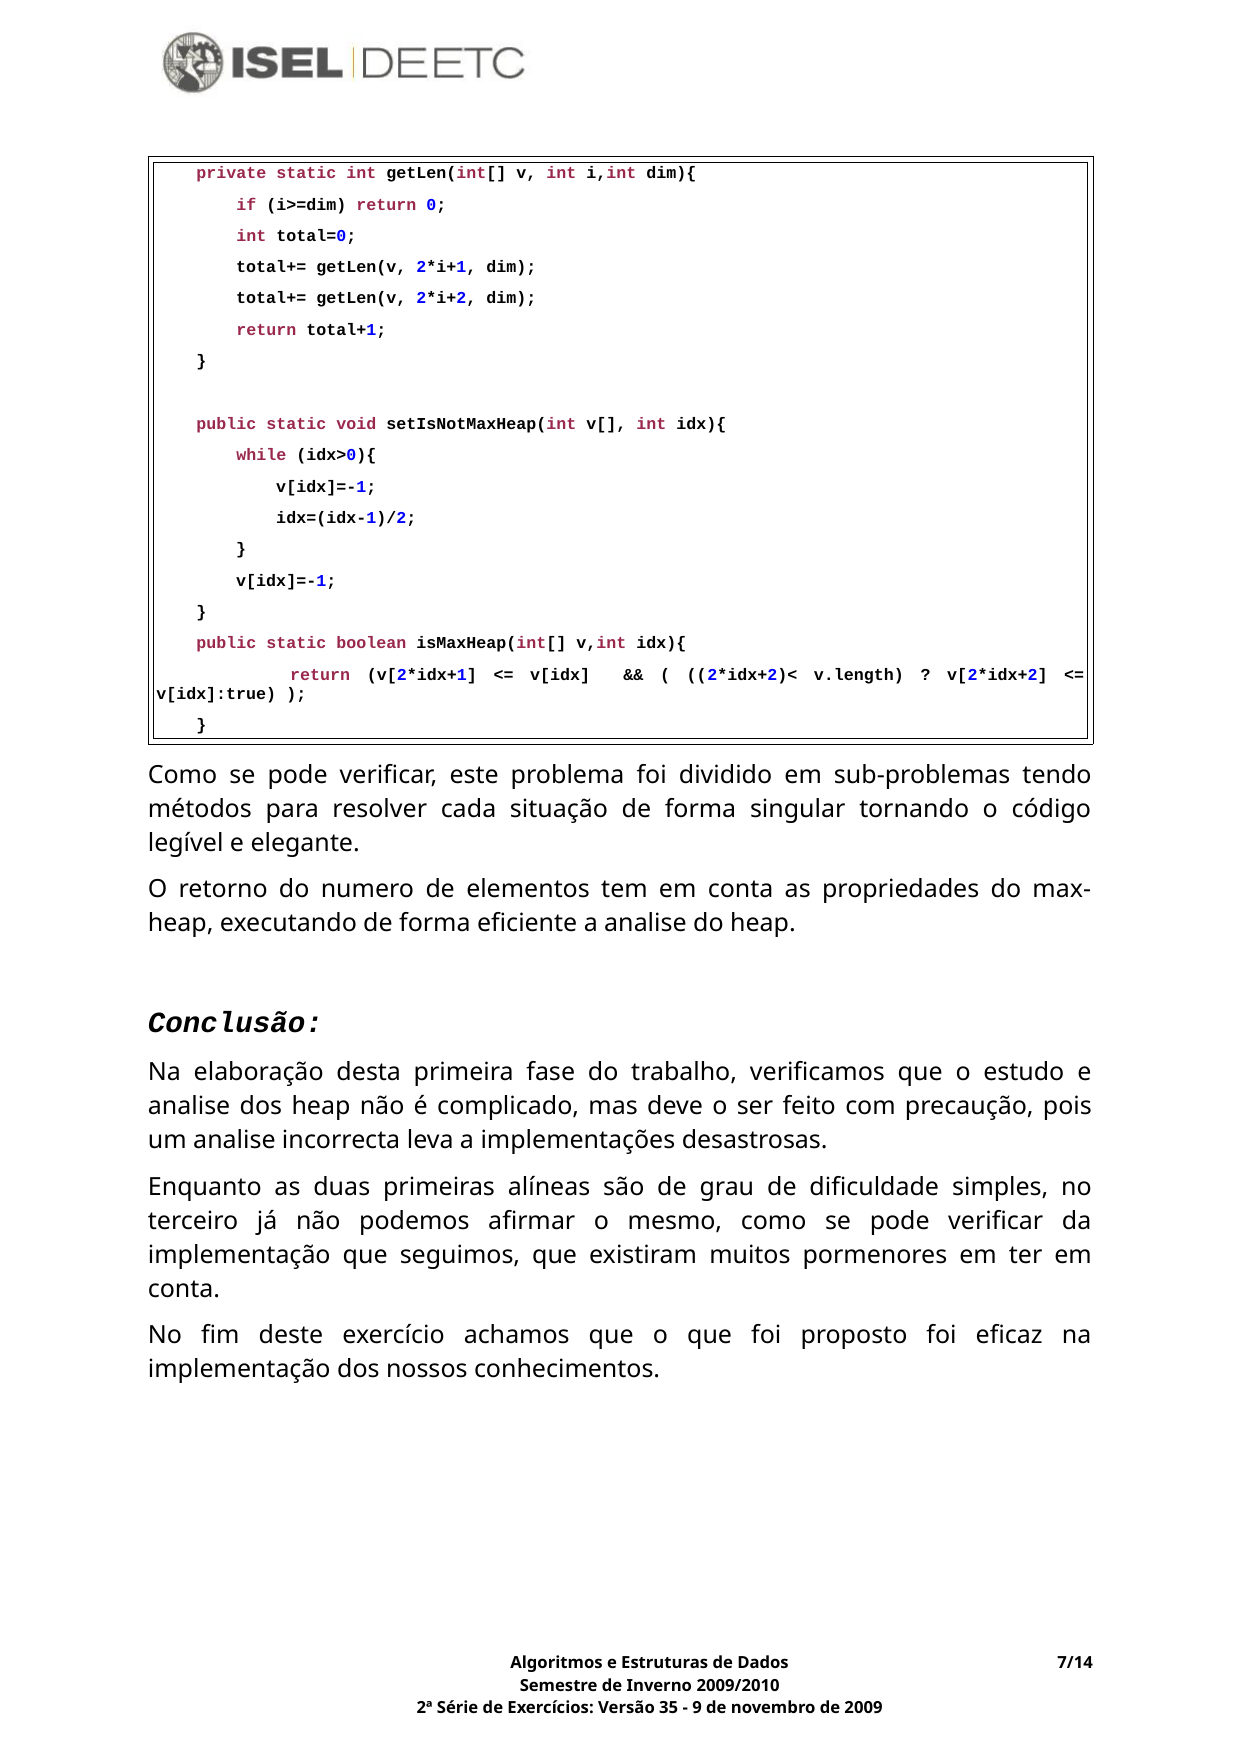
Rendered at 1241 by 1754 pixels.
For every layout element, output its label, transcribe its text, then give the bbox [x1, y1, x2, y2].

text } [154, 344, 1087, 372]
text [1088, 532, 1093, 560]
text private static int getLen(int[] v, int i,int dim){ [149, 157, 1093, 183]
text idx=(idx-1)/2; [154, 501, 1087, 528]
text Como se pode verificar, este problema foi dividido em sub-problemas tendo métodos para resolver cada situação de forma singular tornando o código legível e elegante. [148, 756, 1093, 858]
text v[idx]=-1; [154, 470, 1087, 497]
text total+= getLen(v, 2*i+2, dim); [154, 282, 1087, 309]
text public static void setIsNotMaxHeap(int v[], int idx){ [154, 407, 1087, 434]
picture [153, 17, 555, 118]
text [1088, 595, 1093, 622]
text O retorno do numero de elementos tem em conta as propriedades do max-heap, executando de forma eficiente a analise do heap. [148, 871, 1093, 939]
text Na elaboração desta primeira fase do trabalho, verificamos que o estudo e analise dos heap não é complicado, mas deve o ser feito com precaução, pois um analise incorrecta leva a implementações desastrosas. [148, 1053, 1093, 1156]
text No fim deste exercício achamos que o que foi proposto foi eficaz na implementação dos nossos conhecimentos. [148, 1317, 1093, 1385]
text } [149, 708, 1093, 744]
text v[idx]=-1; [154, 564, 1087, 591]
text while (idx>0){ [154, 438, 1087, 466]
subtitle Conclusão: [148, 1008, 1093, 1041]
text [149, 532, 153, 560]
text [149, 595, 153, 622]
text [149, 344, 153, 372]
text public static boolean isMaxHeap(int[] v,int idx){ [154, 627, 1087, 654]
text Enquanto as duas primeiras alíneas são de grau de dificuldade simples, no terceiro já não podemos afirmar o mesmo, como se pode verificar da implementação que seguimos, que existiram muitos pormenores em ter em conta. [148, 1168, 1093, 1304]
text return (v[2*idx+1] <= v[idx] && ( ((2*idx+2)< v.length) ? v[2*idx+2] <= v[idx]:true) ); [154, 658, 1087, 704]
text } [154, 595, 1087, 622]
text if (i>=dim) return 0; [154, 188, 1087, 215]
text int total=0; [154, 219, 1087, 246]
text [1088, 344, 1093, 372]
text return total+1; [154, 313, 1087, 340]
text total+= getLen(v, 2*i+1, dim); [154, 250, 1087, 278]
text } [154, 532, 1087, 560]
